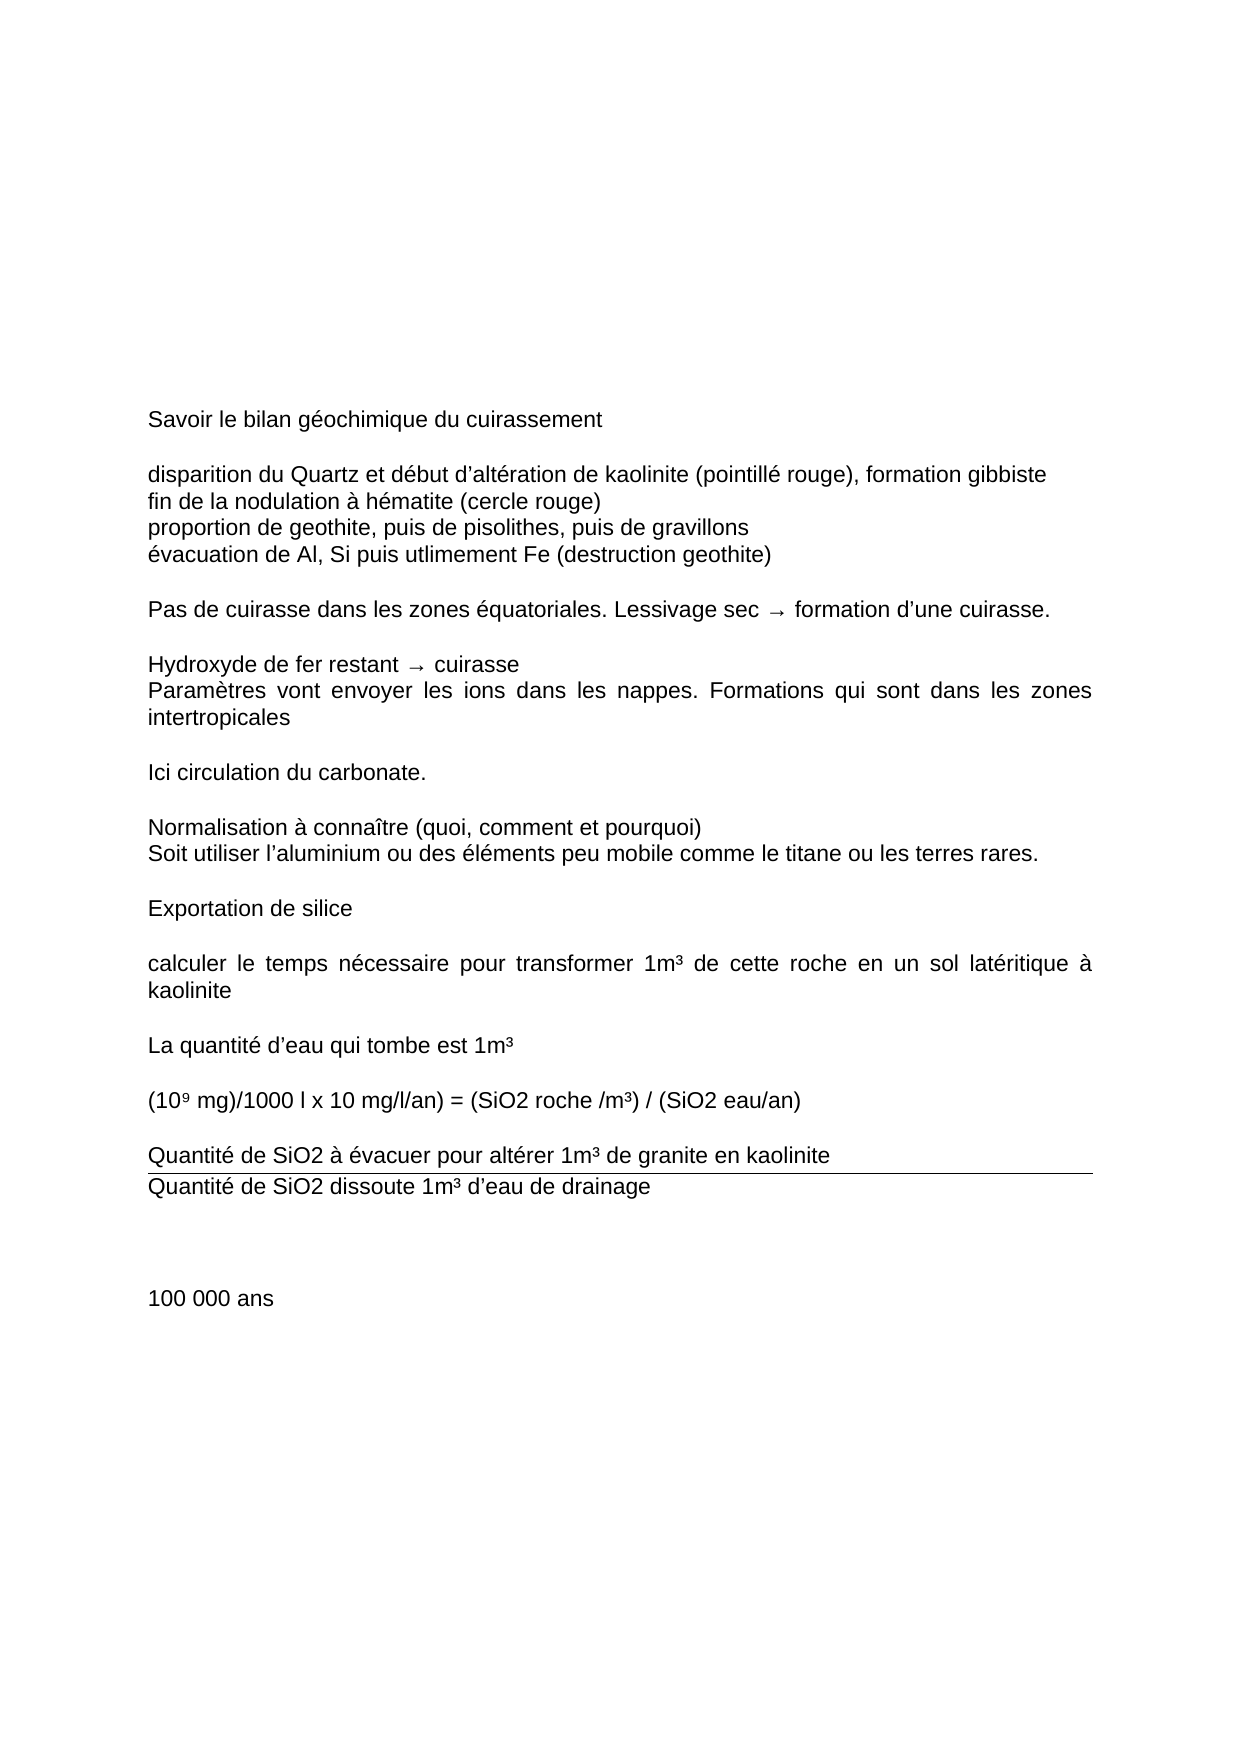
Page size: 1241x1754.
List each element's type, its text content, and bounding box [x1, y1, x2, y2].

text Ici circulation du carbonate. [148, 758, 1093, 785]
text évacuation de Al, Si puis utlimement Fe (destruction geothite) [148, 541, 1093, 567]
text Pas de cuirasse dans les zones équatoriales. Lessivage sec → formation d’une cuirasse. [148, 596, 1093, 622]
text La quantité d’eau qui tombe est 1m³ [148, 1032, 1093, 1058]
text Paramètres vont envoyer les ions dans les nappes. Formations qui sont dans les zones intertropicales [148, 677, 1093, 730]
text fin de la nodulation à hématite (cercle rouge) [148, 488, 1093, 514]
text Normalisation à connaître (quoi, comment et pourquoi) [148, 814, 1093, 840]
text Exportation de silice [148, 895, 1093, 921]
text proportion de geothite, puis de pisolithes, puis de gravillons [148, 514, 1093, 541]
text Quantité de SiO2 à évacuer pour altérer 1m³ de granite en kaolinite [148, 1142, 1093, 1173]
text 100 000 ans [148, 1285, 1093, 1312]
text disparition du Quartz et début d’altération de kaolinite (pointillé rouge), formation gibbiste [148, 461, 1093, 488]
text (10⁹ mg)/1000 l x 10 mg/l/an) = (SiO2 roche /m³) / (SiO2 eau/an) [148, 1087, 1093, 1113]
text Soit utiliser l’aluminium ou des éléments peu mobile comme le titane ou les terres rares. [148, 840, 1093, 866]
text Quantité de SiO2 dissoute 1m³ d’eau de drainage [148, 1174, 1093, 1199]
text Savoir le bilan géochimique du cuirassement [148, 406, 1093, 433]
text Hydroxyde de fer restant → cuirasse [148, 651, 1093, 677]
text calculer le temps nécessaire pour transformer 1m³ de cette roche en un sol latéritique à kaolinite [148, 950, 1093, 1003]
